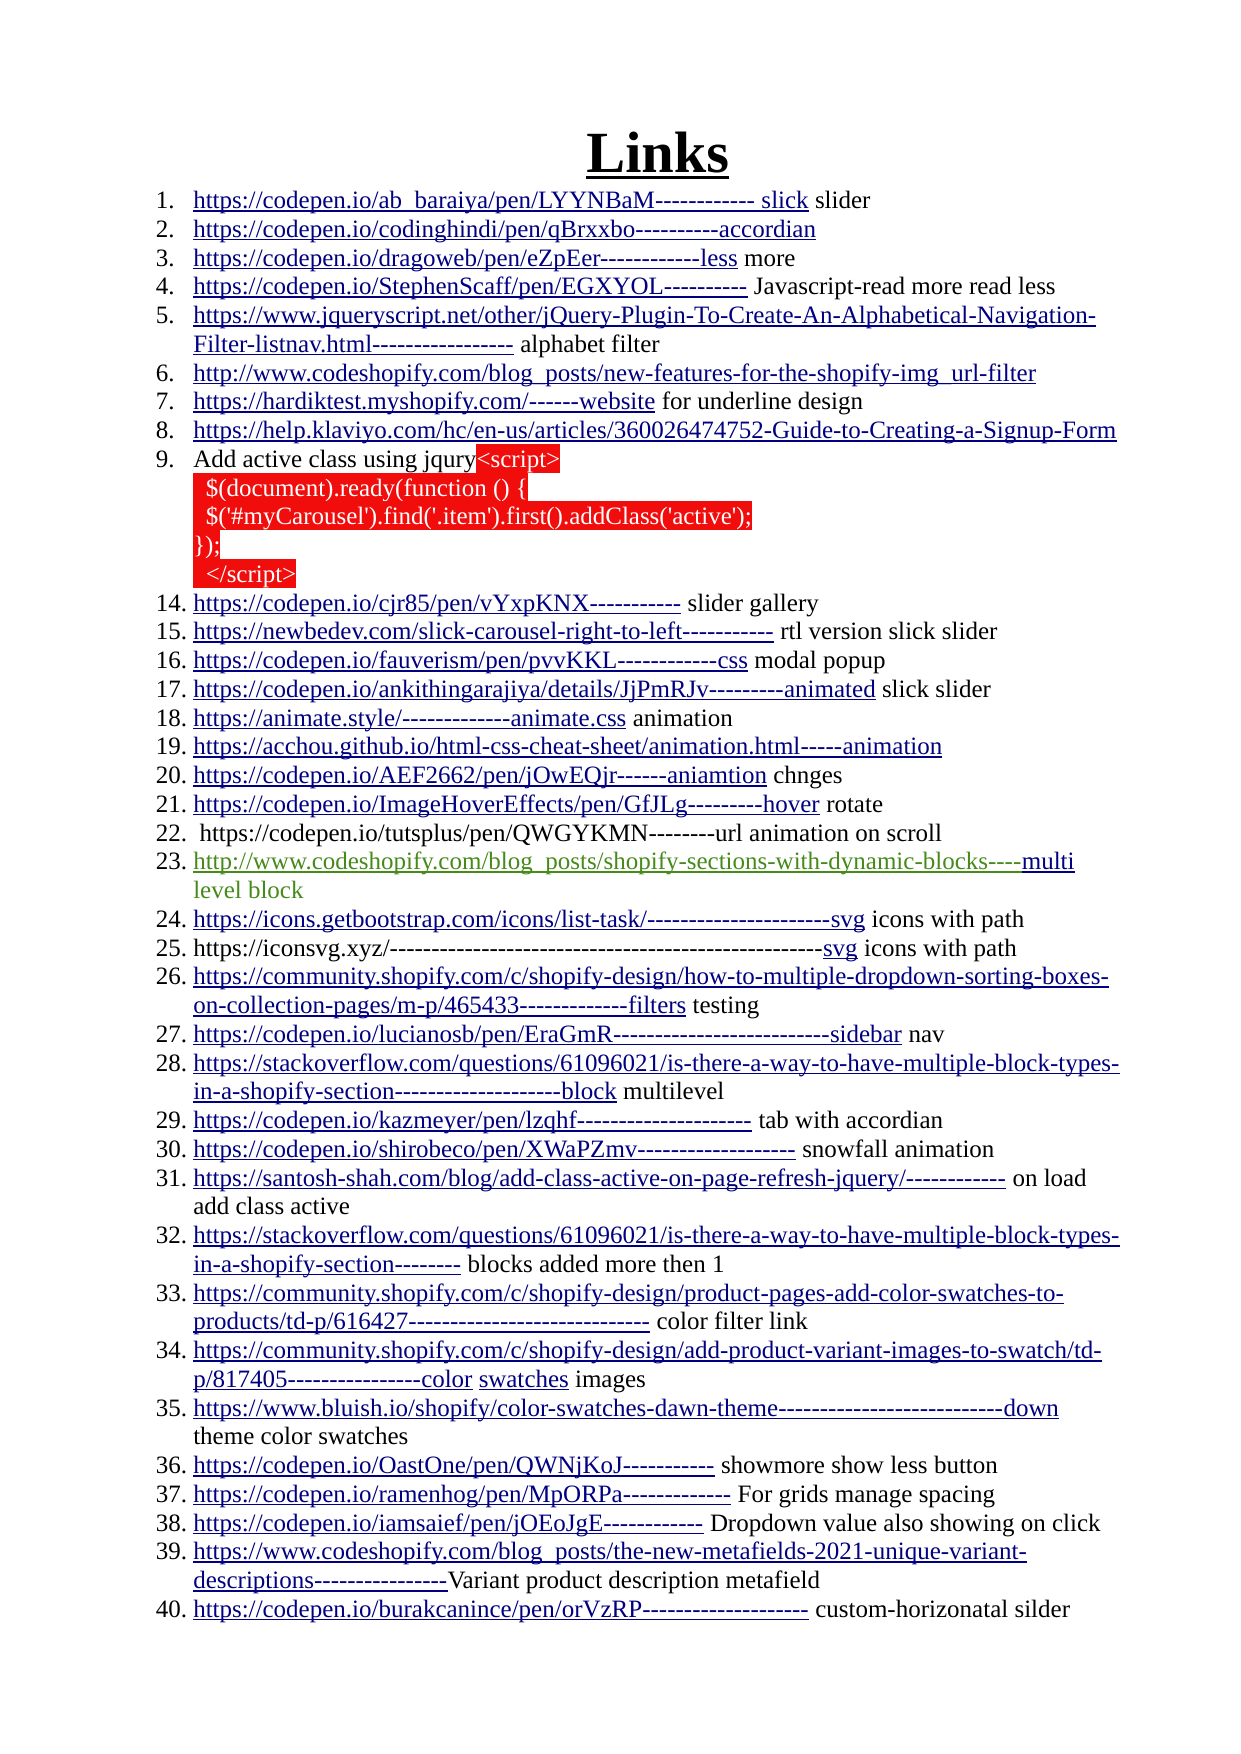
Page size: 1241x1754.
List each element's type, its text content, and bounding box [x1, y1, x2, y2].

list https://codepen.io/shirobeco/pen/XWaPZmv------------------- snowfall animation [156, 1134, 1122, 1163]
list https://codepen.io/StephenScaff/pen/EGXYOL---------- Javascript-read more read less [156, 271, 1122, 300]
list https://www.bluish.io/shopify/color-swatches-dawn-theme---------------------------down theme color swatches [156, 1393, 1122, 1450]
list https://newbedev.com/slick-carousel-right-to-left----------- rtl version slick slider [156, 616, 1122, 645]
list https://hardiktest.myshopify.com/------website for underline design [156, 386, 1122, 415]
list https://stackoverflow.com/questions/61096021/is-there-a-way-to-have-multiple-block-types-in-a-shopify-section-------- blocks added more then 1 [156, 1220, 1122, 1278]
list </script> [156, 559, 1122, 588]
list https://codepen.io/iamsaief/pen/jOEoJgE------------ Dropdown value also showing on click [156, 1508, 1122, 1536]
list https://codepen.io/dragoweb/pen/eZpEer------------less more [156, 243, 1122, 271]
list https://codepen.io/cjr85/pen/vYxpKNX----------- slider gallery [156, 588, 1122, 616]
list https://community.shopify.com/c/shopify-design/add-product-variant-images-to-swatch/td-p/817405----------------color swatches images [156, 1335, 1122, 1393]
list https://santosh-shah.com/blog/add-class-active-on-page-refresh-jquery/------------ on load add class active [156, 1163, 1122, 1220]
list $('#myCarousel').find('.item').first().addClass('active'); [156, 501, 1122, 530]
list https://codepen.io/ab_baraiya/pen/LYYNBaM------------ slick slider [156, 185, 1122, 214]
list https://community.shopify.com/c/shopify-design/how-to-multiple-dropdown-sorting-boxes-on-collection-pages/m-p/465433-------------filters testing [156, 961, 1122, 1019]
list https://community.shopify.com/c/shopify-design/product-pages-add-color-swatches-to-products/td-p/616427----------------------------- color filter link [156, 1278, 1122, 1335]
list https://iconsvg.xyz/----------------------------------------------------svg icons with path [156, 933, 1122, 961]
text Links [118, 118, 1122, 185]
list https://codepen.io/OastOne/pen/QWNjKoJ----------- showmore show less button [156, 1450, 1122, 1479]
list https://codepen.io/ImageHoverEffects/pen/GfJLg---------hover rotate [156, 789, 1122, 818]
list http://www.codeshopify.com/blog_posts/shopify-sections-with-dynamic-blocks----multi level block [156, 846, 1122, 904]
list http://www.codeshopify.com/blog_posts/new-features-for-the-shopify-img_url-filter [156, 358, 1122, 386]
list https://help.klaviyo.com/hc/en-us/articles/360026474752-Guide-to-Creating-a-Signup-Form [156, 415, 1122, 444]
list $(document).ready(function () { [156, 473, 1122, 501]
list https://acchou.github.io/html-css-cheat-sheet/animation.html-----animation [156, 731, 1122, 760]
list https://www.codeshopify.com/blog_posts/the-new-metafields-2021-unique-variant-descriptions----------------Variant product description metafield [156, 1536, 1122, 1594]
list https://codepen.io/codinghindi/pen/qBrxxbo----------accordian [156, 214, 1122, 243]
list https://codepen.io/tutsplus/pen/QWGYKMN--------url animation on scroll [156, 818, 1122, 846]
list https://codepen.io/kazmeyer/pen/lzqhf--------------------- tab with accordian [156, 1105, 1122, 1134]
list https://animate.style/-------------animate.css animation [156, 703, 1122, 731]
list https://codepen.io/AEF2662/pen/jOwEQjr------aniamtion chnges [156, 760, 1122, 789]
list https://codepen.io/fauverism/pen/pvvKKL------------css modal popup [156, 645, 1122, 674]
list Add active class using jqury<script> [156, 444, 1122, 473]
list https://stackoverflow.com/questions/61096021/is-there-a-way-to-have-multiple-block-types-in-a-shopify-section--------------------block multilevel [156, 1048, 1122, 1105]
list https://codepen.io/lucianosb/pen/EraGmR--------------------------sidebar nav [156, 1019, 1122, 1048]
list https://icons.getbootstrap.com/icons/list-task/----------------------svg icons with path [156, 904, 1122, 933]
list }); [156, 530, 1122, 559]
list https://codepen.io/burakcanince/pen/orVzRP-------------------- custom-horizonatal silder [156, 1594, 1122, 1623]
list https://www.jqueryscript.net/other/jQuery-Plugin-To-Create-An-Alphabetical-Navigation-Filter-listnav.html----------------- alphabet filter [156, 300, 1122, 358]
list https://codepen.io/ankithingarajiya/details/JjPmRJv---------animated slick slider [156, 674, 1122, 703]
list https://codepen.io/ramenhog/pen/MpORPa------------- For grids manage spacing [156, 1479, 1122, 1508]
